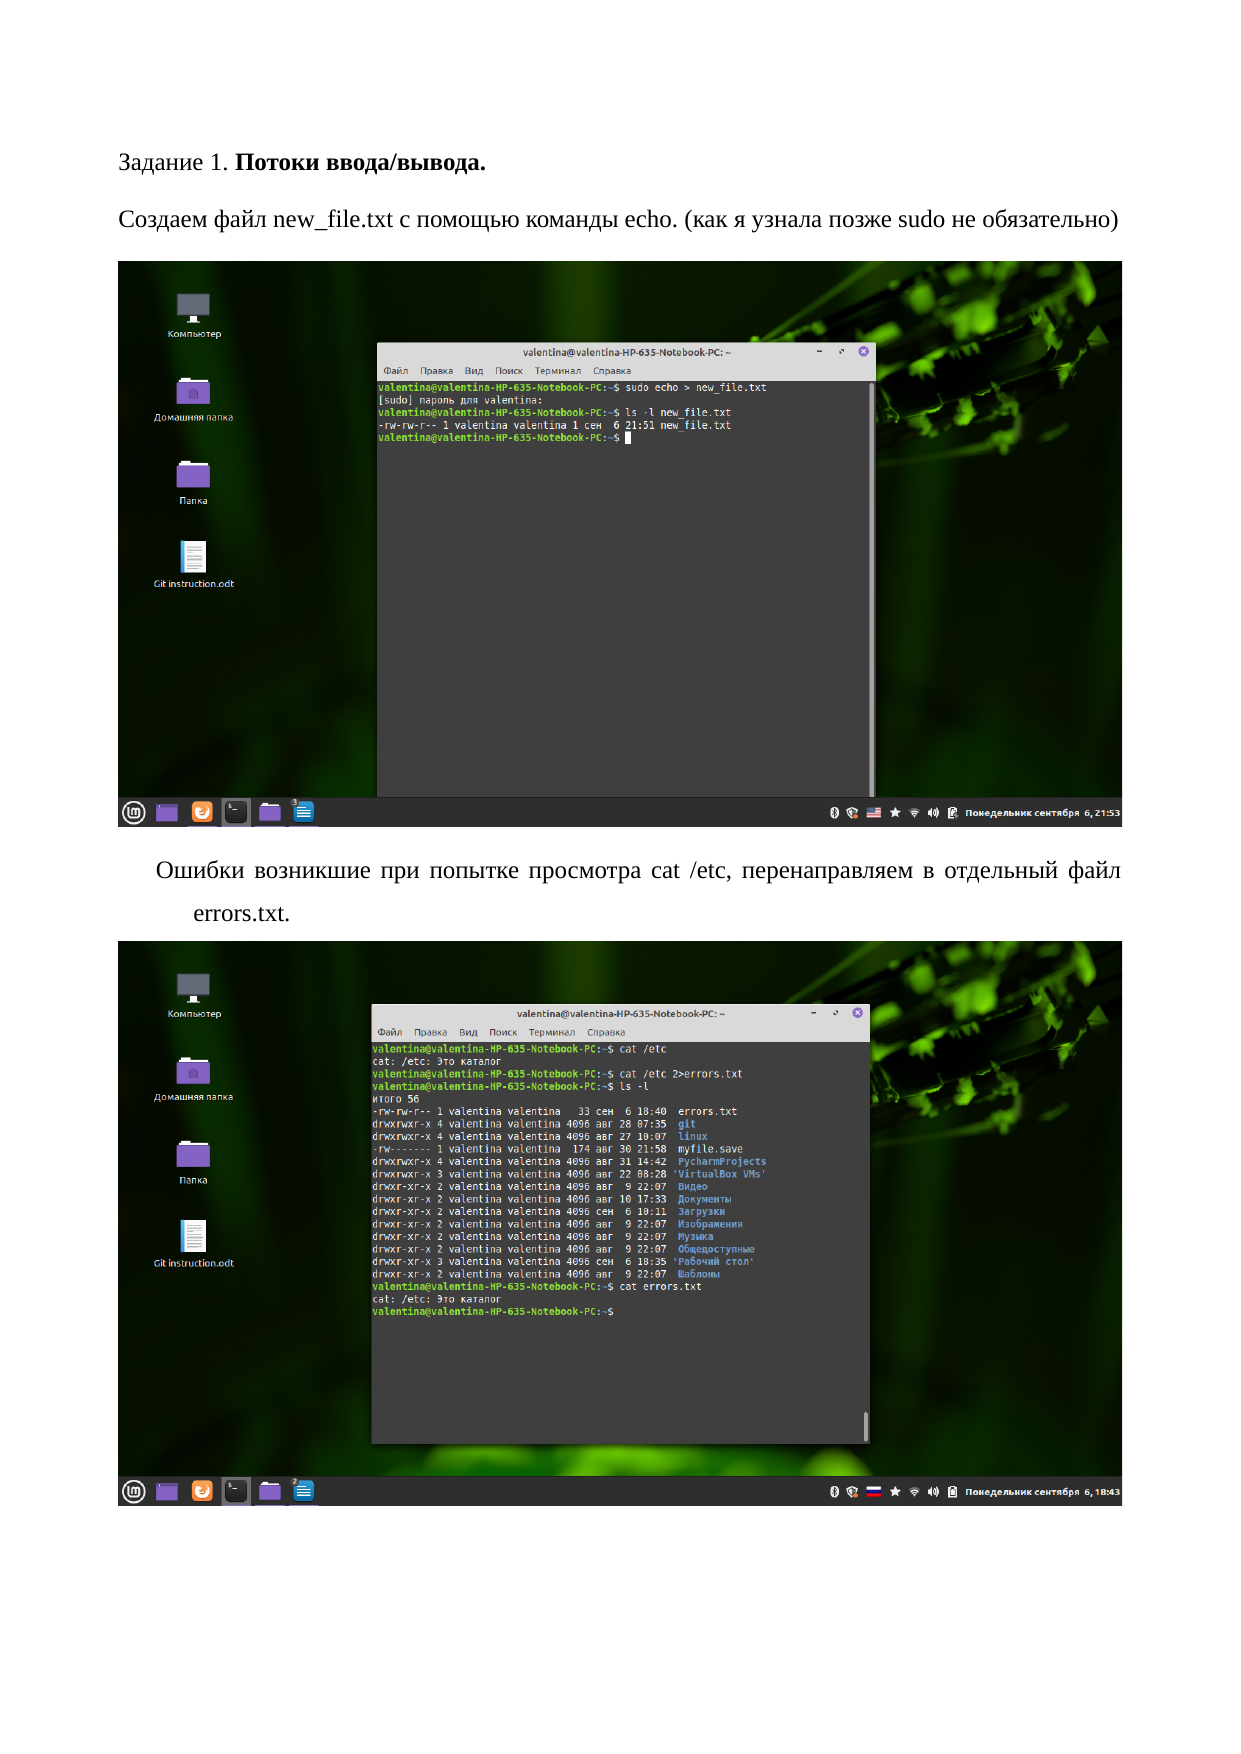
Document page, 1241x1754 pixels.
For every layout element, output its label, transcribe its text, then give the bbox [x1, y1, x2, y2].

text Создаем файл new_file.txt с помощью команды echo. (как я узнала позже sudo не обязательно) [118, 204, 1122, 233]
picture [118, 941, 1123, 1506]
text Задание 1. Потоки ввода/вывода. [118, 147, 1122, 176]
text Ошибки возникшие при попытке просмотра cat /etc, перенаправляем в отдельный файл errors.txt. [156, 855, 1122, 927]
picture [118, 261, 1123, 827]
